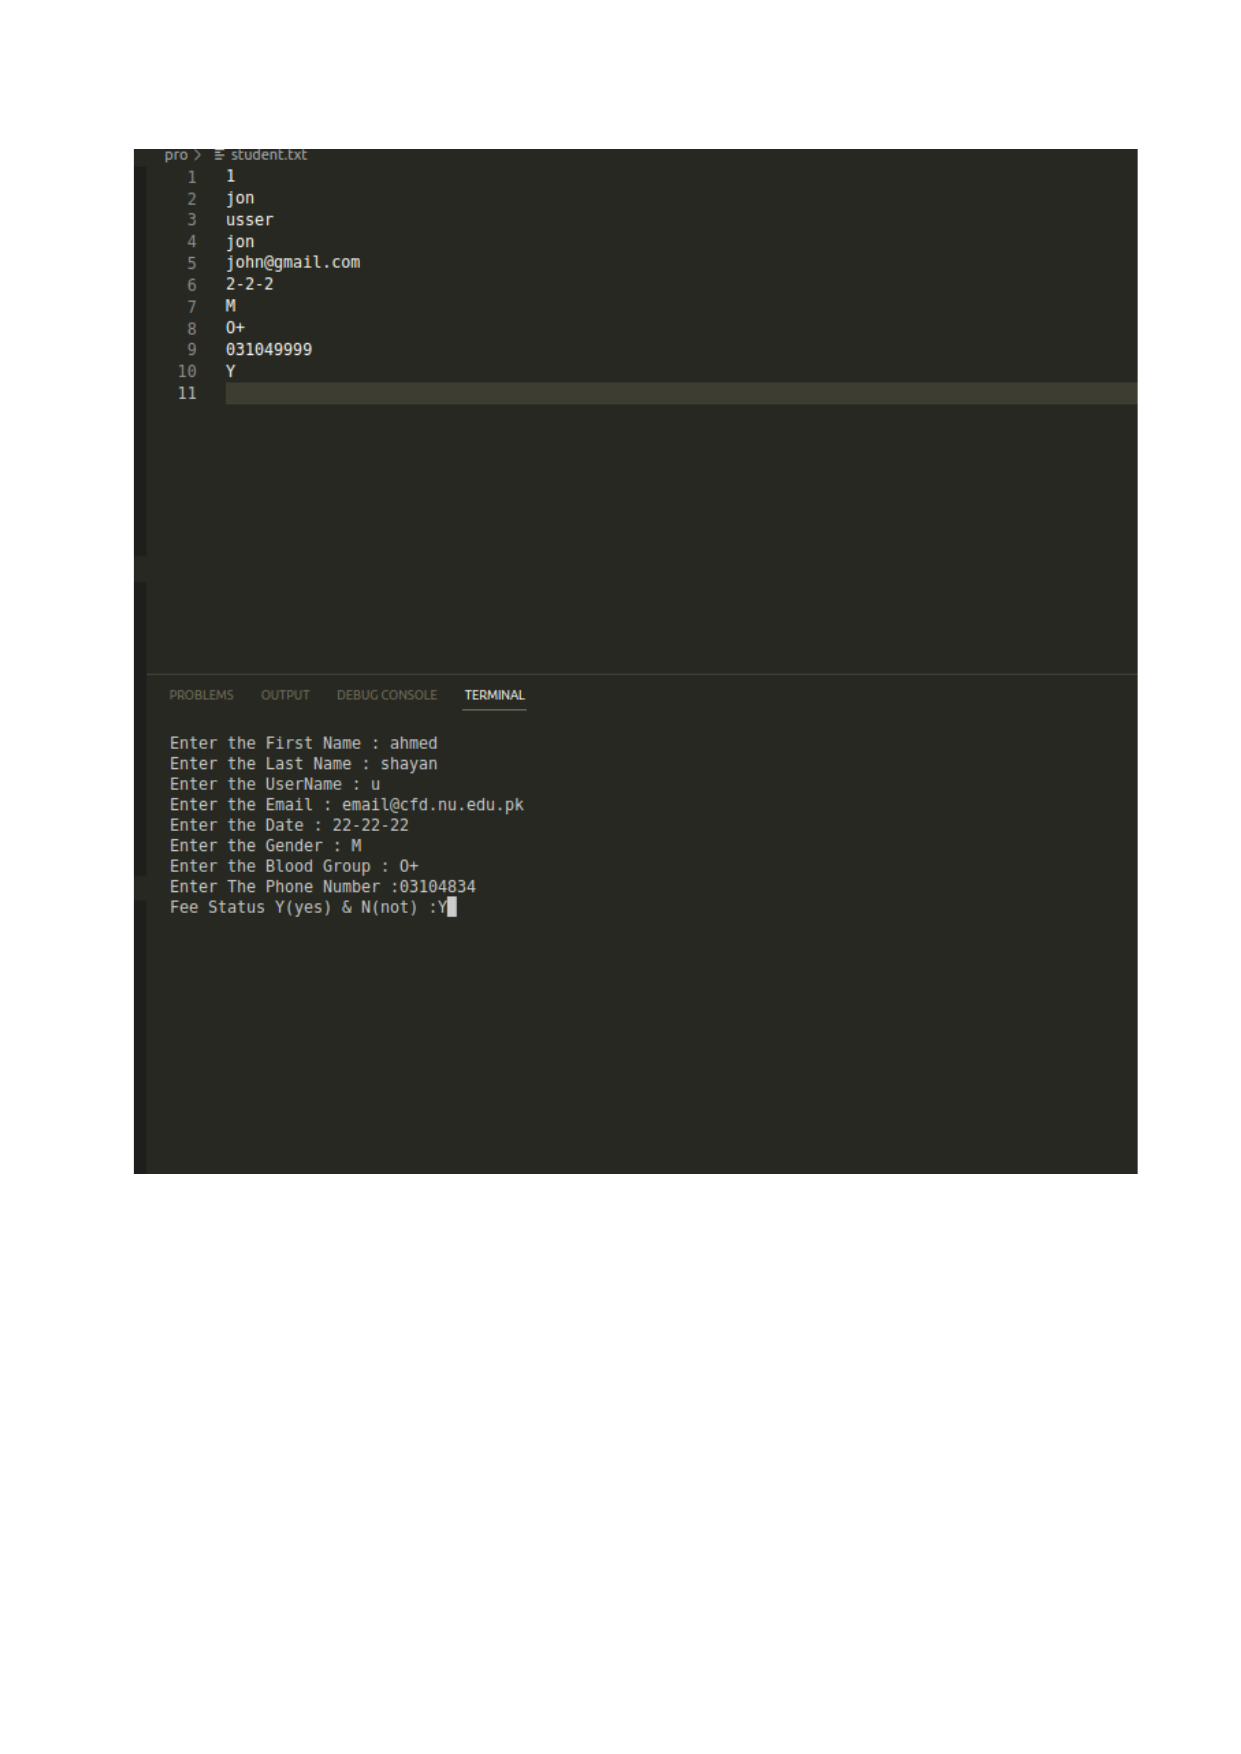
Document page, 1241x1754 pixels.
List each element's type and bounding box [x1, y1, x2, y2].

picture [133, 149, 1138, 1174]
